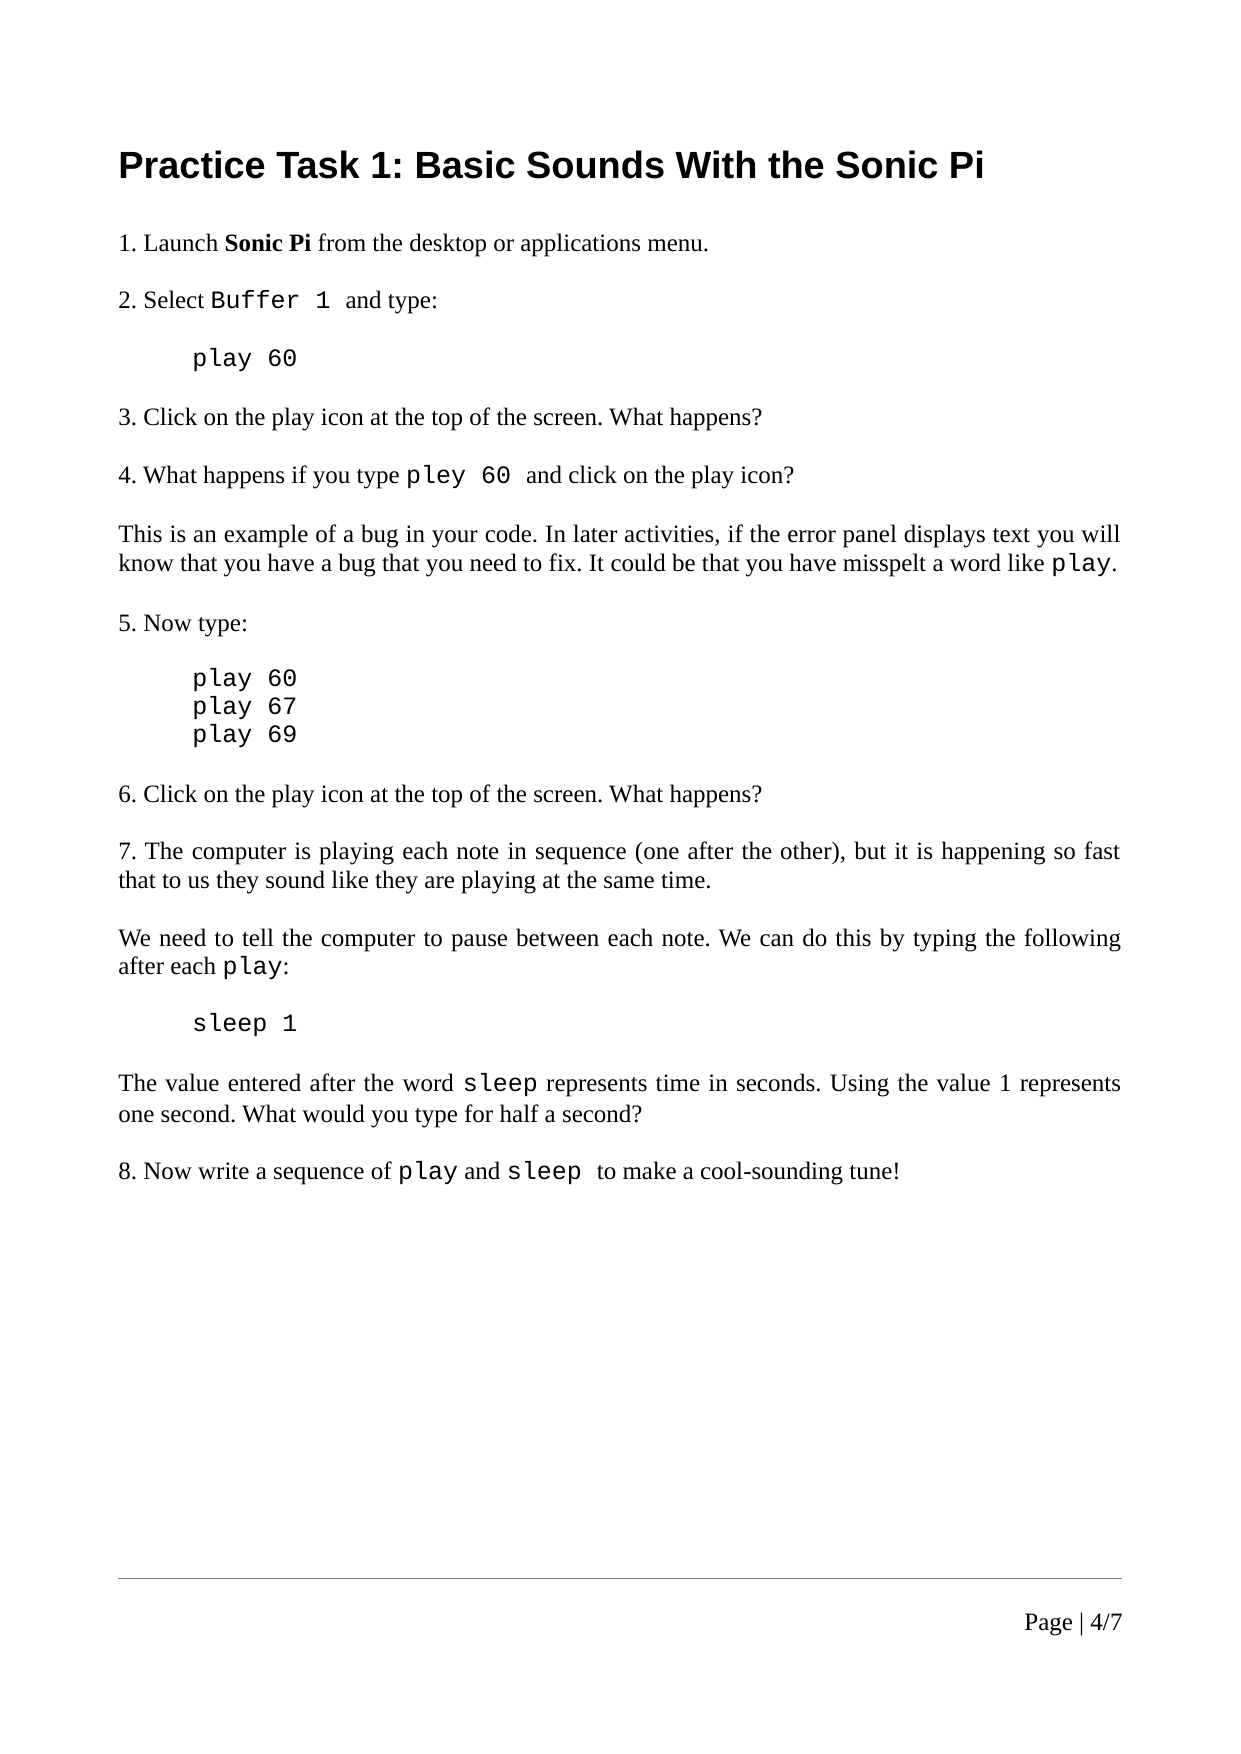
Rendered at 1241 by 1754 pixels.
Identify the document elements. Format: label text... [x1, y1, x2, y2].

text play 60 [192, 345, 1122, 373]
text 3. Click on the play icon at the top of the screen. What happens? [118, 402, 1122, 431]
text 5. Now type: [118, 608, 1122, 636]
text 2. Select Buffer 1 and type: [118, 286, 1122, 316]
text play 67 [192, 693, 1122, 722]
text 1. Launch Sonic Pi from the desktop or applications menu. [118, 228, 1122, 257]
text 8. Now write a sequence of play and sleep to make a cool-sounding tune! [118, 1156, 1122, 1187]
text The value entered after the word sleep represents time in seconds. Using the value 1 represents one second. What would you type for half a second? [118, 1068, 1122, 1128]
text play 60 [192, 665, 1122, 693]
text play 69 [192, 722, 1122, 750]
text 4. What happens if you type pley 60 and click on the play icon? [118, 460, 1122, 491]
text 7. The computer is playing each note in sequence (one after the other), but it is happening so fast that to us they sound like they are playing at the same time. [118, 836, 1122, 894]
text This is an example of a bug in your code. In later activities, if the error panel displays text you will know that you have a bug that you need to fix. It could be that you have misspelt a word like play. [118, 519, 1122, 579]
text 6. Click on the play icon at the top of the screen. What happens? [118, 779, 1122, 808]
subtitle Practice Task 1: Basic Sounds With the Sonic Pi [118, 143, 1122, 187]
text We need to tell the computer to pause between each note. We can do this by typing the following after each play: [118, 923, 1122, 982]
text sleep 1 [192, 1011, 1122, 1039]
